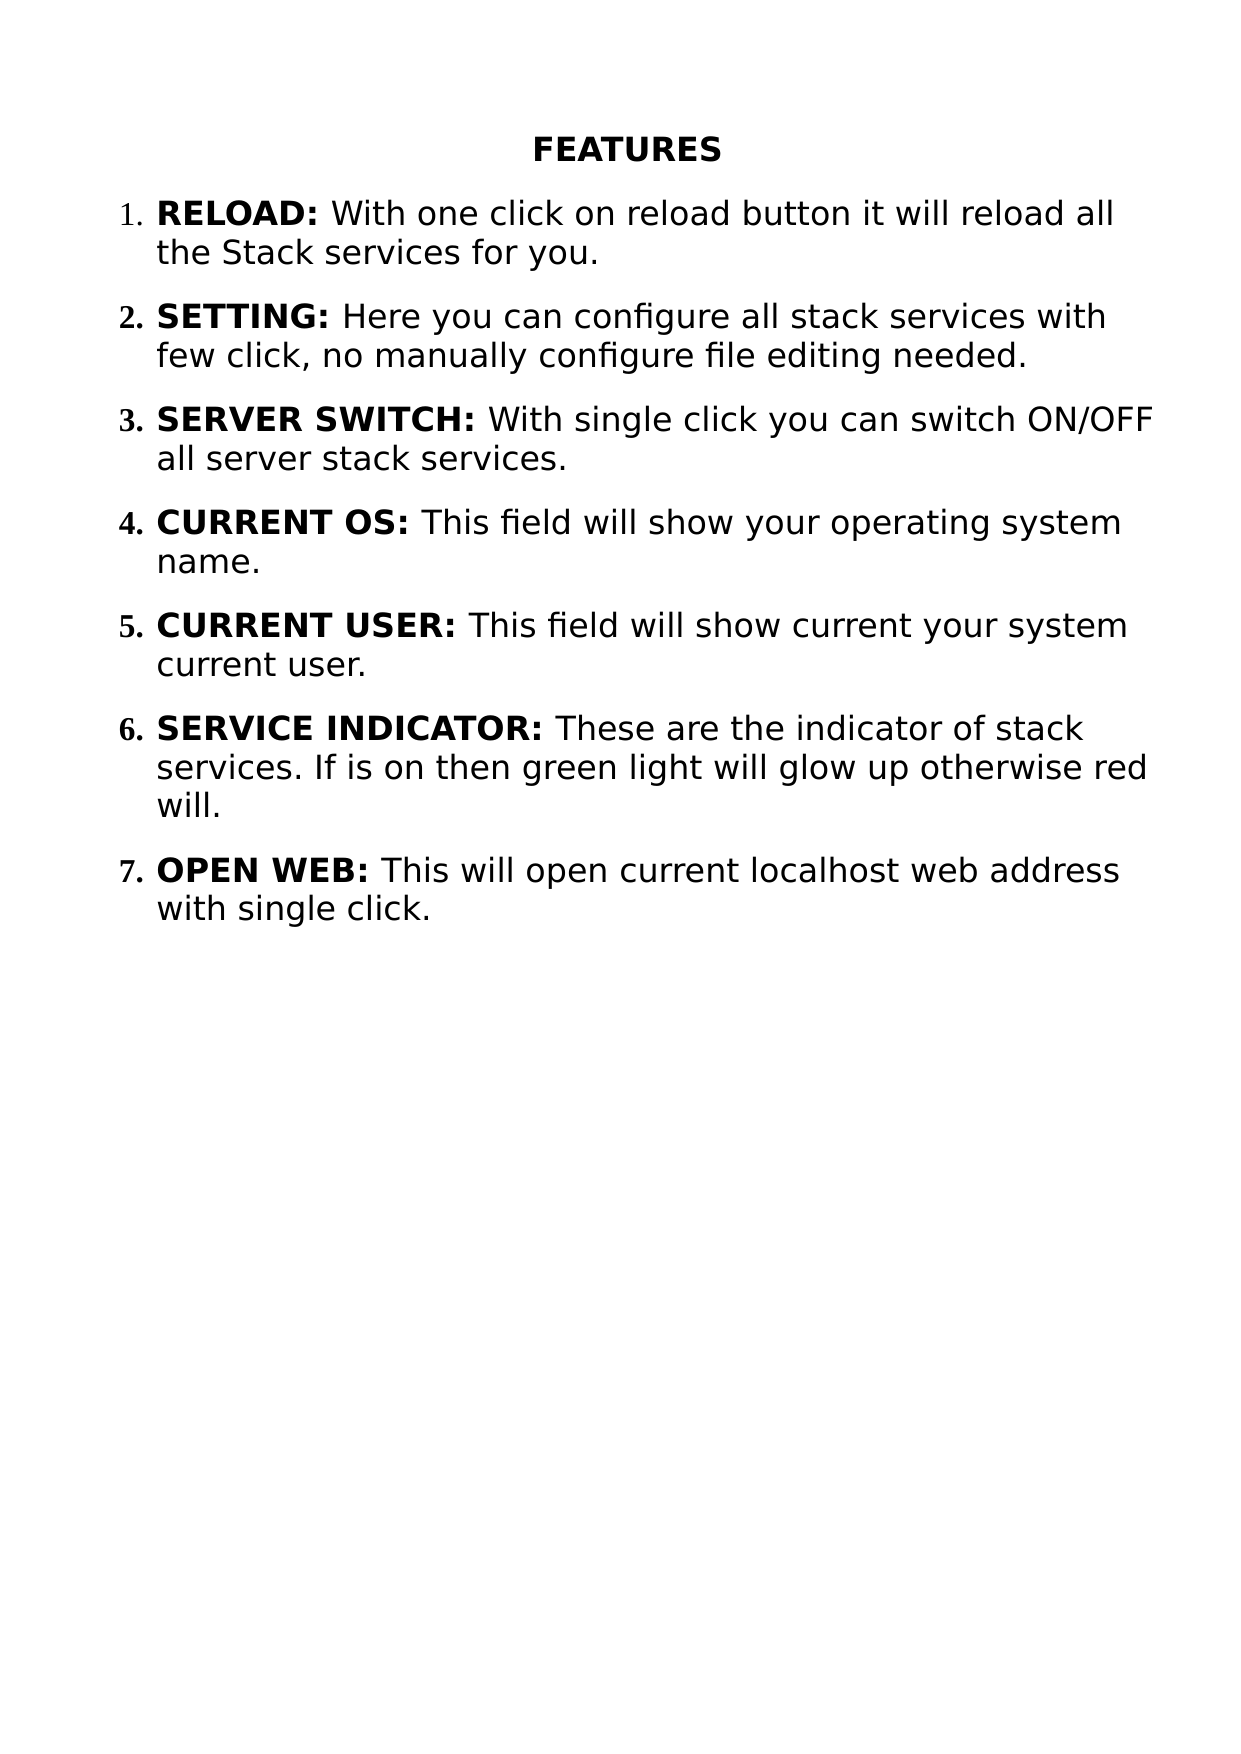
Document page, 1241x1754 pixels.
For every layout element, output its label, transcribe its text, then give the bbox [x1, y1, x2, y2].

list RELOAD: With one click on reload button it will reload all the Stack services for you. [119, 194, 1173, 272]
list CURRENT OS: This field will show your operating system name. [119, 503, 1173, 581]
list SETTING: Here you can configure all stack services with few click, no manually configure file editing needed. [119, 297, 1173, 375]
list SERVER SWITCH: With single click you can switch ON/OFF all server stack services. [119, 400, 1173, 478]
list CURRENT USER: This field will show current your system current user. [119, 606, 1173, 684]
list OPEN WEB: This will open current localhost web address with single click. [119, 851, 1173, 929]
text FEATURES [81, 131, 1173, 169]
list SERVICE INDICATOR: These are the indicator of stack services. If is on then green light will glow up otherwise red will. [119, 709, 1173, 826]
